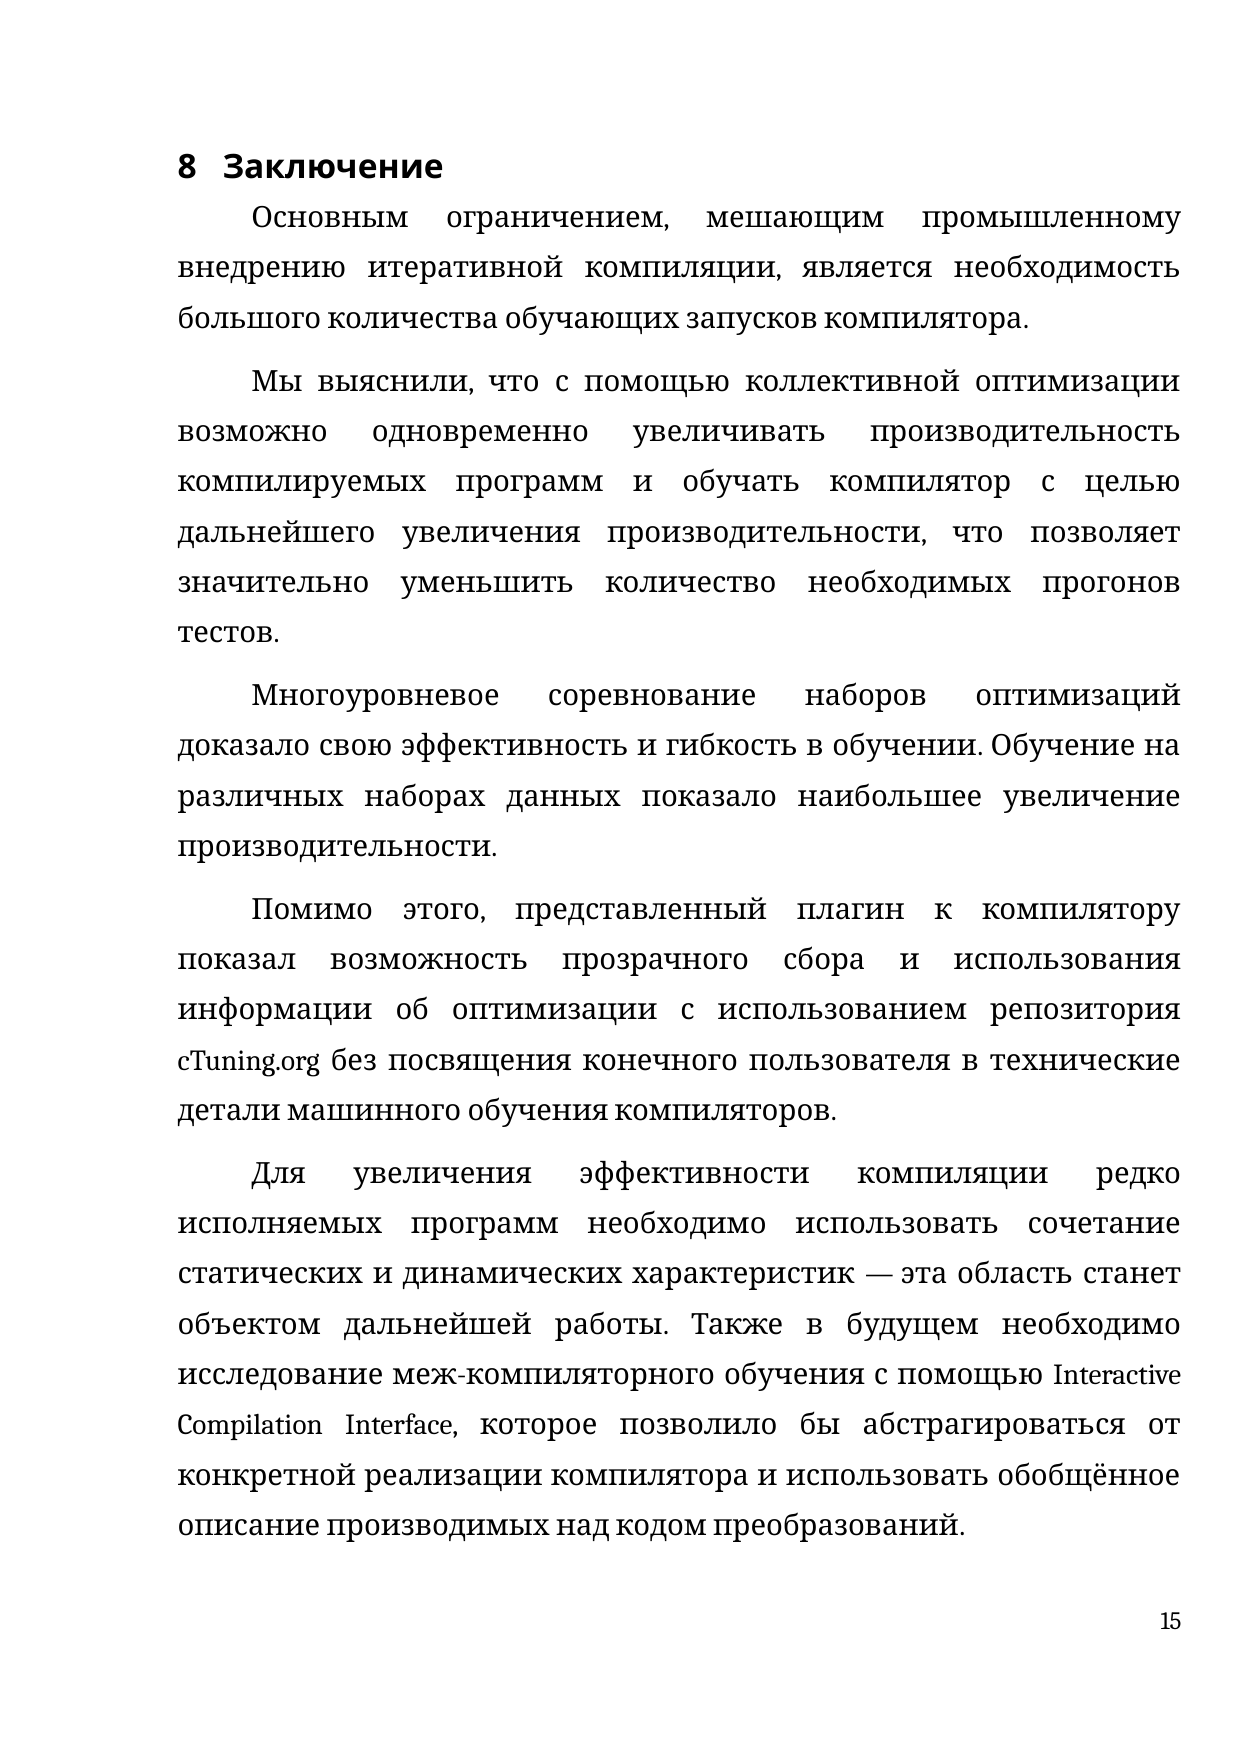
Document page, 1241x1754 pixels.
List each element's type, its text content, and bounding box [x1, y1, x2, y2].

subtitle Заключение [177, 143, 1181, 189]
text Для увеличения эффективности компиляции редко исполняемых программ необходимо использовать сочетание статических и динамических характеристик — эта область станет объектом дальнейшей работы. Также в будущем необходимо исследование меж-компиляторного обучения с помощью Interactive Compilation Interface, которое позволило бы абстрагироваться от конкретной реализации компилятора и использовать обобщённое описание производимых над кодом преобразований. [177, 1157, 1181, 1543]
text Мы выяснили, что с помощью коллективной оптимизации возможно одновременно увеличивать производительность компилируемых программ и обучать компилятор с целью дальнейшего увеличения производительности, что позволяет значительно уменьшить количество необходимых прогонов тестов. [177, 365, 1181, 650]
text Помимо этого, представленный плагин к компилятору показал возможность прозрачного сбора и использования информации об оптимизации с использованием репозитория cTuning.org без посвящения конечного пользователя в технические детали машинного обучения компиляторов. [177, 893, 1181, 1128]
text Многоуровневое соревнование наборов оптимизаций доказало свою эффективность и гибкость в обучении. Обучение на различных наборах данных показало наибольшее увеличение производительности. [177, 679, 1181, 864]
text Основным ограничением, мешающим промышленному внедрению итеративной компиляции, является необходимость большого количества обучающих запусков компилятора. [177, 201, 1181, 336]
